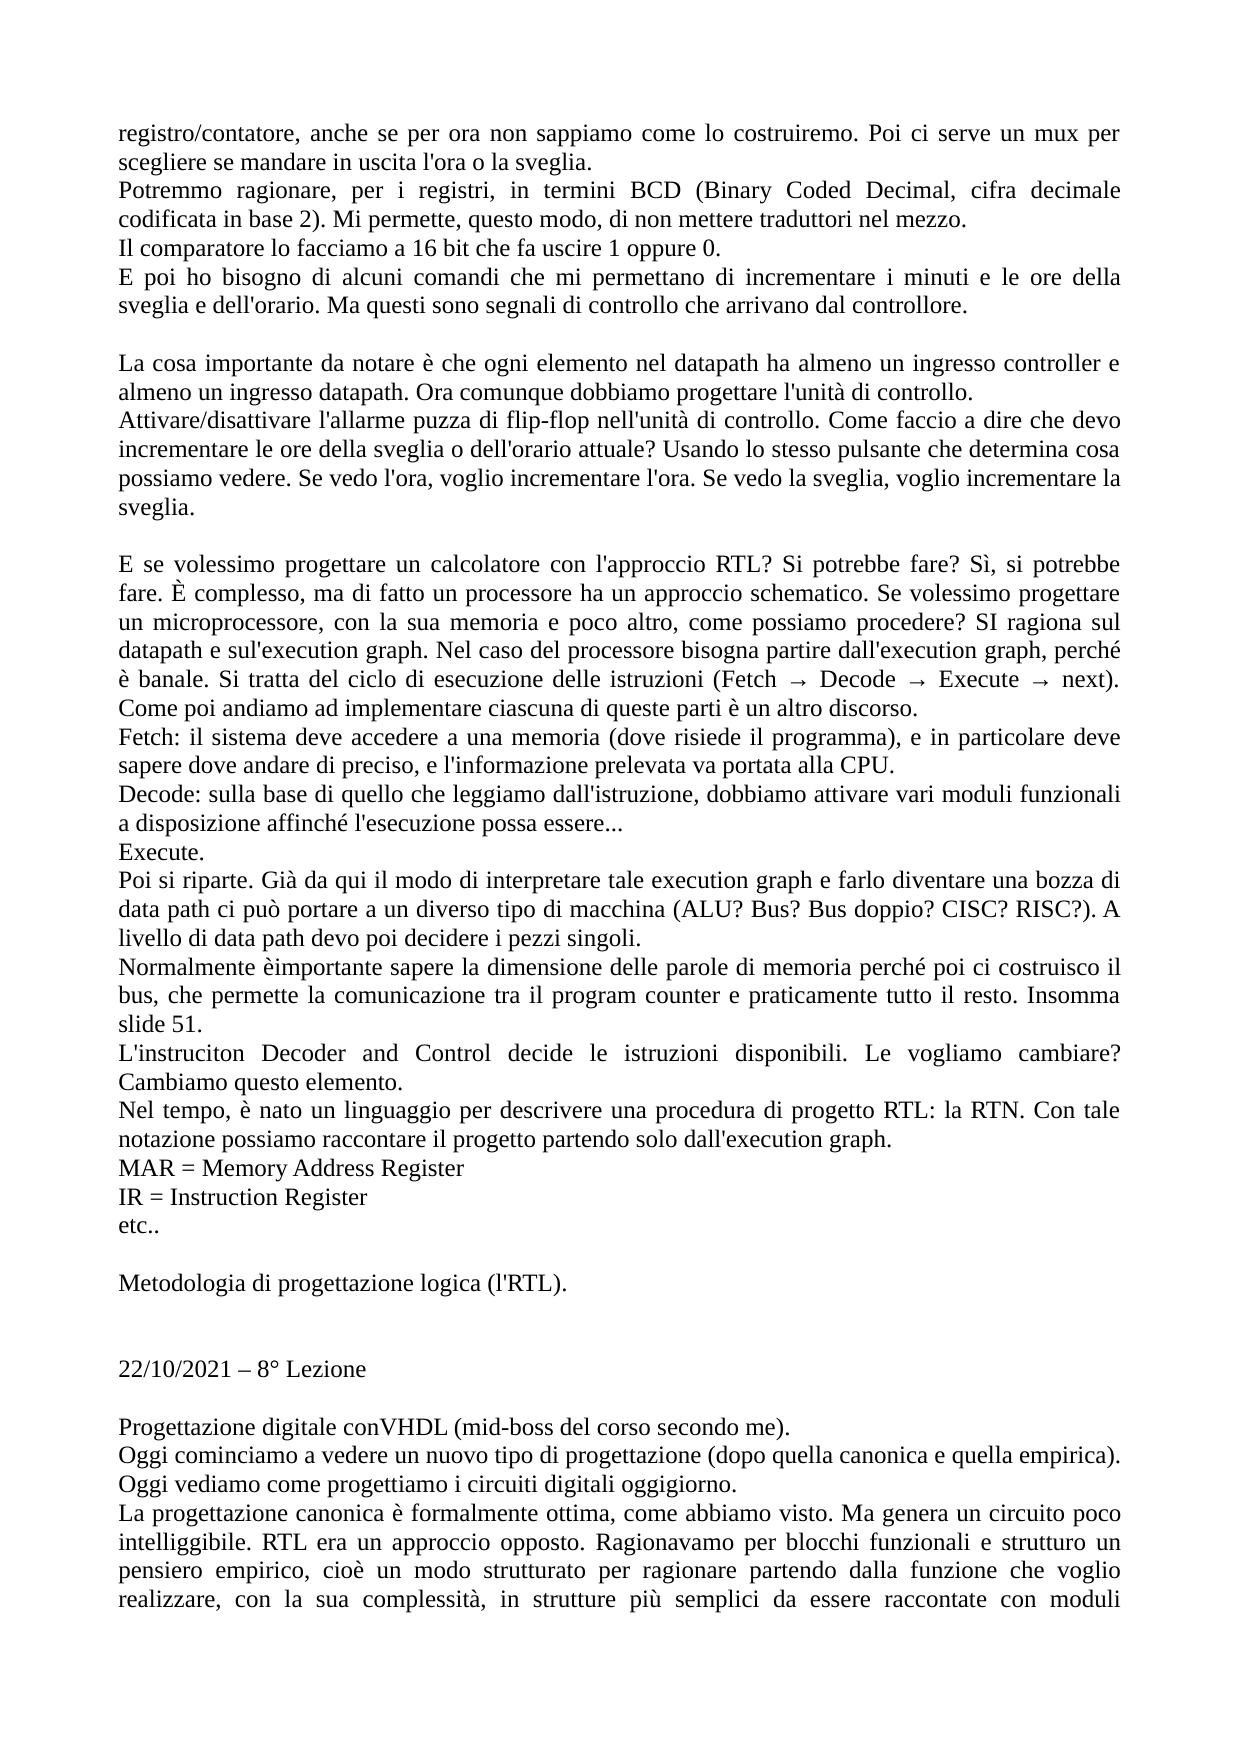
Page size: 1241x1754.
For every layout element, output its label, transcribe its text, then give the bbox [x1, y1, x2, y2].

text Metodologia di progettazione logica (l'RTL). [118, 1268, 1122, 1297]
text Poi si riparte. Già da qui il modo di interpretare tale execution graph e farlo diventare una bozza di data path ci può portare a un diverso tipo di macchina (ALU? Bus? Bus doppio? CISC? RISC?). A livello di data path devo poi decidere i pezzi singoli. [118, 866, 1122, 952]
text La cosa importante da notare è che ogni elemento nel datapath ha almeno un ingresso controller e almeno un ingresso datapath. Ora comunque dobbiamo progettare l'unità di controllo. [118, 348, 1122, 406]
text Fetch: il sistema deve accedere a una memoria (dove risiede il programma), e in particolare deve sapere dove andare di preciso, e l'informazione prelevata va portata alla CPU. [118, 722, 1122, 779]
text Oggi cominciamo a vedere un nuovo tipo di progettazione (dopo quella canonica e quella empirica). Oggi vediamo come progettiamo i circuiti digitali oggigiorno. [118, 1441, 1122, 1498]
text registro/contatore, anche se per ora non sappiamo come lo costruiremo. Poi ci serve un mux per scegliere se mandare in uscita l'ora o la sveglia. [118, 118, 1122, 176]
text Progettazione digitale conVHDL (mid-boss del corso secondo me). [118, 1412, 1122, 1441]
text Il comparatore lo facciamo a 16 bit che fa uscire 1 oppure 0. [118, 233, 1122, 262]
text E poi ho bisogno di alcuni comandi che mi permettano di incrementare i minuti e le ore della sveglia e dell'orario. Ma questi sono segnali di controllo che arrivano dal controllore. [118, 262, 1122, 319]
text etc.. [118, 1211, 1122, 1239]
text E se volessimo progettare un calcolatore con l'approccio RTL? Si potrebbe fare? Sì, si potrebbe fare. È complesso, ma di fatto un processore ha un approccio schematico. Se volessimo progettare un microprocessore, con la sua memoria e poco altro, come possiamo procedere? SI ragiona sul datapath e sul'execution graph. Nel caso del processore bisogna partire dall'execution graph, perché è banale. Si tratta del ciclo di esecuzione delle istruzioni (Fetch → Decode → Execute → next). Come poi andiamo ad implementare ciascuna di queste parti è un altro discorso. [118, 549, 1122, 722]
text La progettazione canonica è formalmente ottima, come abbiamo visto. Ma genera un circuito poco intelliggibile. RTL era un approccio opposto. Ragionavamo per blocchi funzionali e strutturo un pensiero empirico, cioè un modo strutturato per ragionare partendo dalla funzione che voglio realizzare, con la sua complessità, in strutture più semplici da essere raccontate con moduli [118, 1498, 1122, 1613]
text 22/10/2021 – 8° Lezione [118, 1354, 1122, 1383]
text Execute. [118, 837, 1122, 866]
text IR = Instruction Register [118, 1182, 1122, 1211]
text MAR = Memory Address Register [118, 1153, 1122, 1182]
text Potremmo ragionare, per i registri, in termini BCD (Binary Coded Decimal, cifra decimale codificata in base 2). Mi permette, questo modo, di non mettere traduttori nel mezzo. [118, 176, 1122, 233]
text Normalmente èimportante sapere la dimensione delle parole di memoria perché poi ci costruisco il bus, che permette la comunicazione tra il program counter e praticamente tutto il resto. Insomma slide 51. [118, 952, 1122, 1038]
text Attivare/disattivare l'allarme puzza di flip-flop nell'unità di controllo. Come faccio a dire che devo incrementare le ore della sveglia o dell'orario attuale? Usando lo stesso pulsante che determina cosa possiamo vedere. Se vedo l'ora, voglio incrementare l'ora. Se vedo la sveglia, voglio incrementare la sveglia. [118, 406, 1122, 521]
text Nel tempo, è nato un linguaggio per descrivere una procedura di progetto RTL: la RTN. Con tale notazione possiamo raccontare il progetto partendo solo dall'execution graph. [118, 1096, 1122, 1153]
text L'instruciton Decoder and Control decide le istruzioni disponibili. Le vogliamo cambiare? Cambiamo questo elemento. [118, 1038, 1122, 1096]
text Decode: sulla base di quello che leggiamo dall'istruzione, dobbiamo attivare vari moduli funzionali a disposizione affinché l'esecuzione possa essere... [118, 779, 1122, 837]
